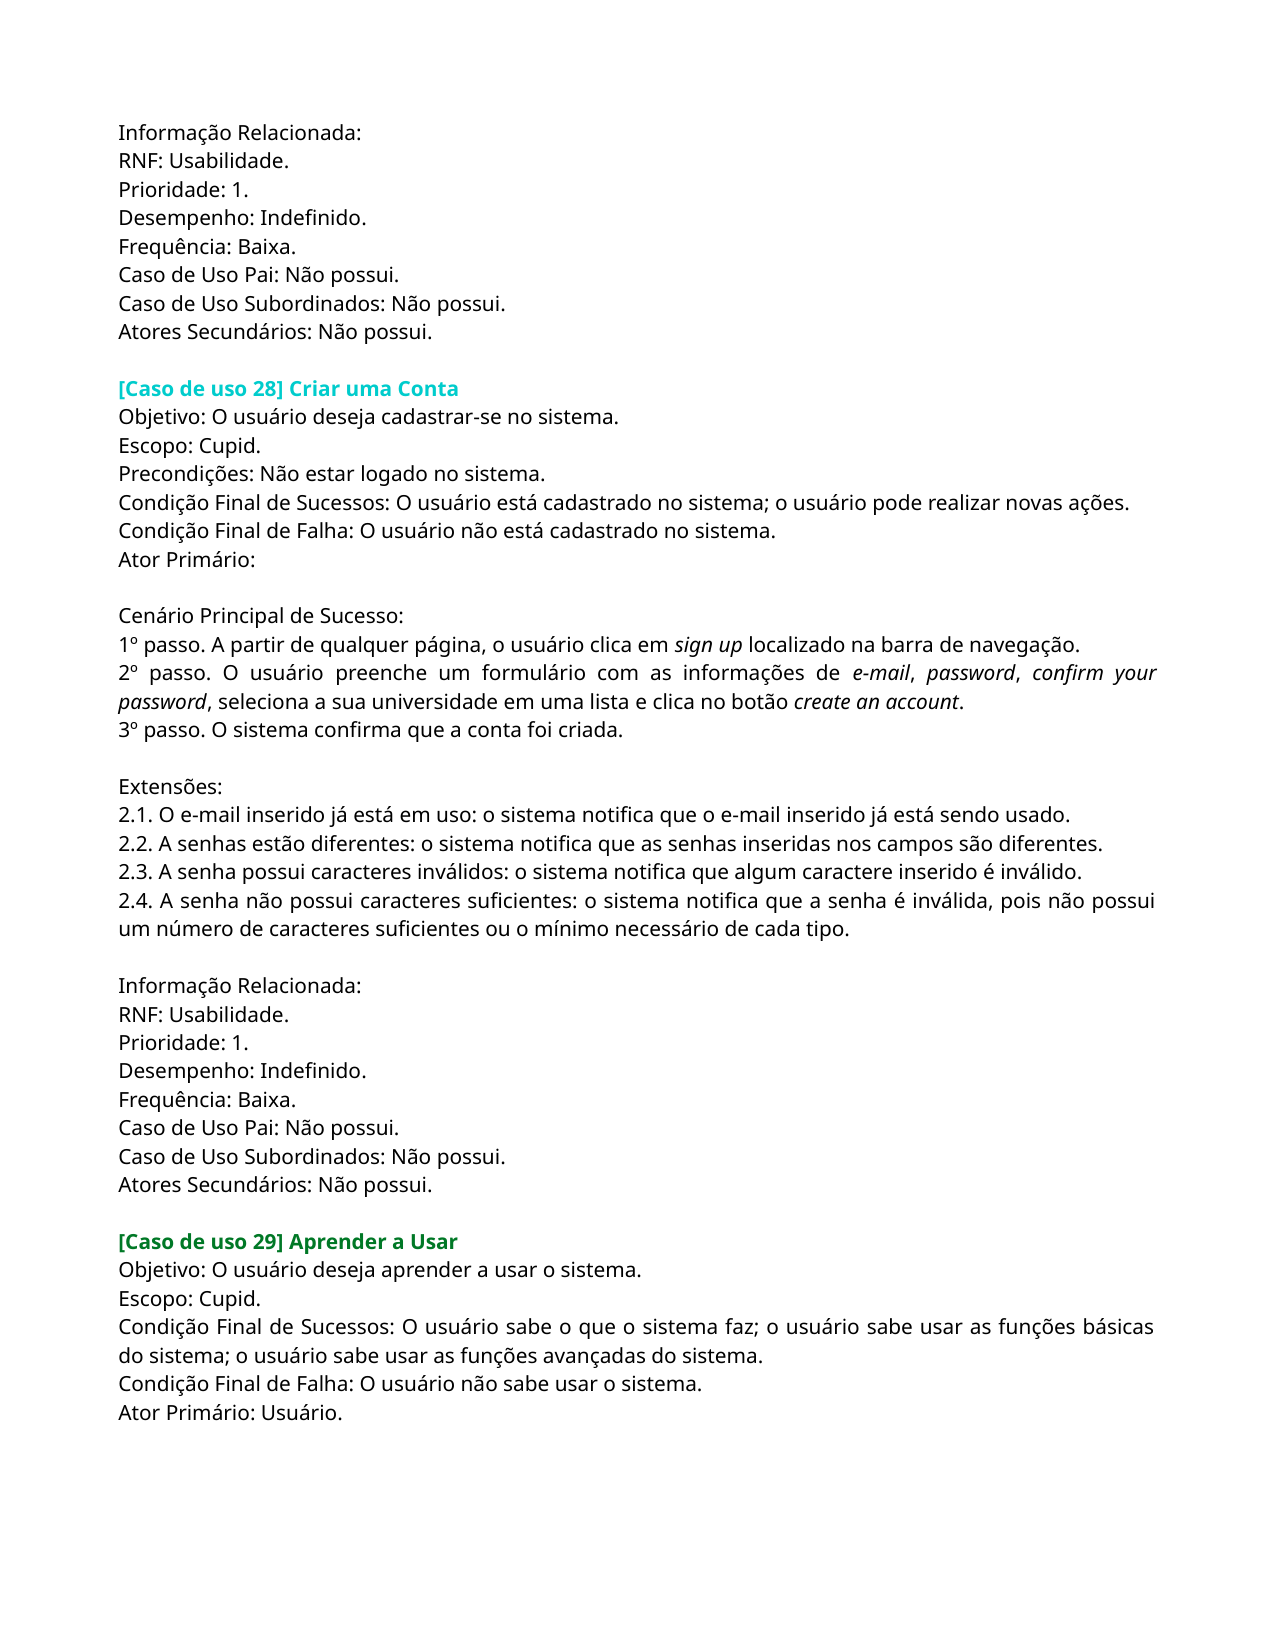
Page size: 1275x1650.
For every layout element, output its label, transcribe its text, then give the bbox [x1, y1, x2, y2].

text Prioridade: 1. [118, 175, 1157, 203]
text [Caso de uso 28] Criar uma Conta [118, 374, 1157, 402]
text Condição Final de Falha: O usuário não está cadastrado no sistema. [118, 516, 1157, 545]
text Ator Primário: Usuário. [118, 1398, 1157, 1426]
text Ator Primário: [118, 545, 1157, 573]
text 2.1. O e-mail inserido já está em uso: o sistema notifica que o e-mail inserido já está sendo usado. [118, 801, 1157, 829]
text Objetivo: O usuário deseja aprender a usar o sistema. [118, 1256, 1157, 1284]
text Cenário Principal de Sucesso: [118, 602, 1157, 630]
text Caso de Uso Pai: Não possui. [118, 1113, 1157, 1142]
text 1º passo. A partir de qualquer página, o usuário clica em sign up localizado na barra de navegação. [118, 630, 1157, 658]
text Caso de Uso Subordinados: Não possui. [118, 289, 1157, 317]
text 2º passo. O usuário preenche um formulário com as informações de e-mail, password, confirm your password, seleciona a sua universidade em uma lista e clica no botão create an account. [118, 658, 1157, 715]
text Escopo: Cupid. [118, 1284, 1157, 1312]
text Informação Relacionada: [118, 118, 1157, 147]
text RNF: Usabilidade. [118, 1000, 1157, 1028]
text Frequência: Baixa. [118, 1085, 1157, 1113]
text Extensões: [118, 772, 1157, 801]
text Caso de Uso Subordinados: Não possui. [118, 1142, 1157, 1170]
text RNF: Usabilidade. [118, 147, 1157, 175]
text Atores Secundários: Não possui. [118, 317, 1157, 346]
text 2.4. A senha não possui caracteres suficientes: o sistema notifica que a senha é inválida, pois não possui um número de caracteres suficientes ou o mínimo necessário de cada tipo. [118, 886, 1157, 943]
text Informação Relacionada: [118, 971, 1157, 1000]
text Desempenho: Indefinido. [118, 1057, 1157, 1085]
text 2.2. A senhas estão diferentes: o sistema notifica que as senhas inseridas nos campos são diferentes. [118, 829, 1157, 857]
text Condição Final de Falha: O usuário não sabe usar o sistema. [118, 1369, 1157, 1398]
text Condição Final de Sucessos: O usuário está cadastrado no sistema; o usuário pode realizar novas ações. [118, 488, 1157, 516]
text Escopo: Cupid. [118, 431, 1157, 459]
text Desempenho: Indefinido. [118, 203, 1157, 232]
text 2.3. A senha possui caracteres inválidos: o sistema notifica que algum caractere inserido é inválido. [118, 857, 1157, 886]
text Frequência: Baixa. [118, 232, 1157, 260]
text Caso de Uso Pai: Não possui. [118, 260, 1157, 289]
text [Caso de uso 29] Aprender a Usar [118, 1227, 1157, 1256]
text Condição Final de Sucessos: O usuário sabe o que o sistema faz; o usuário sabe usar as funções básicas do sistema; o usuário sabe usar as funções avançadas do sistema. [118, 1312, 1157, 1369]
text 3º passo. O sistema confirma que a conta foi criada. [118, 715, 1157, 744]
text Prioridade: 1. [118, 1028, 1157, 1057]
text Objetivo: O usuário deseja cadastrar-se no sistema. [118, 402, 1157, 431]
text Precondições: Não estar logado no sistema. [118, 459, 1157, 488]
text Atores Secundários: Não possui. [118, 1170, 1157, 1199]
